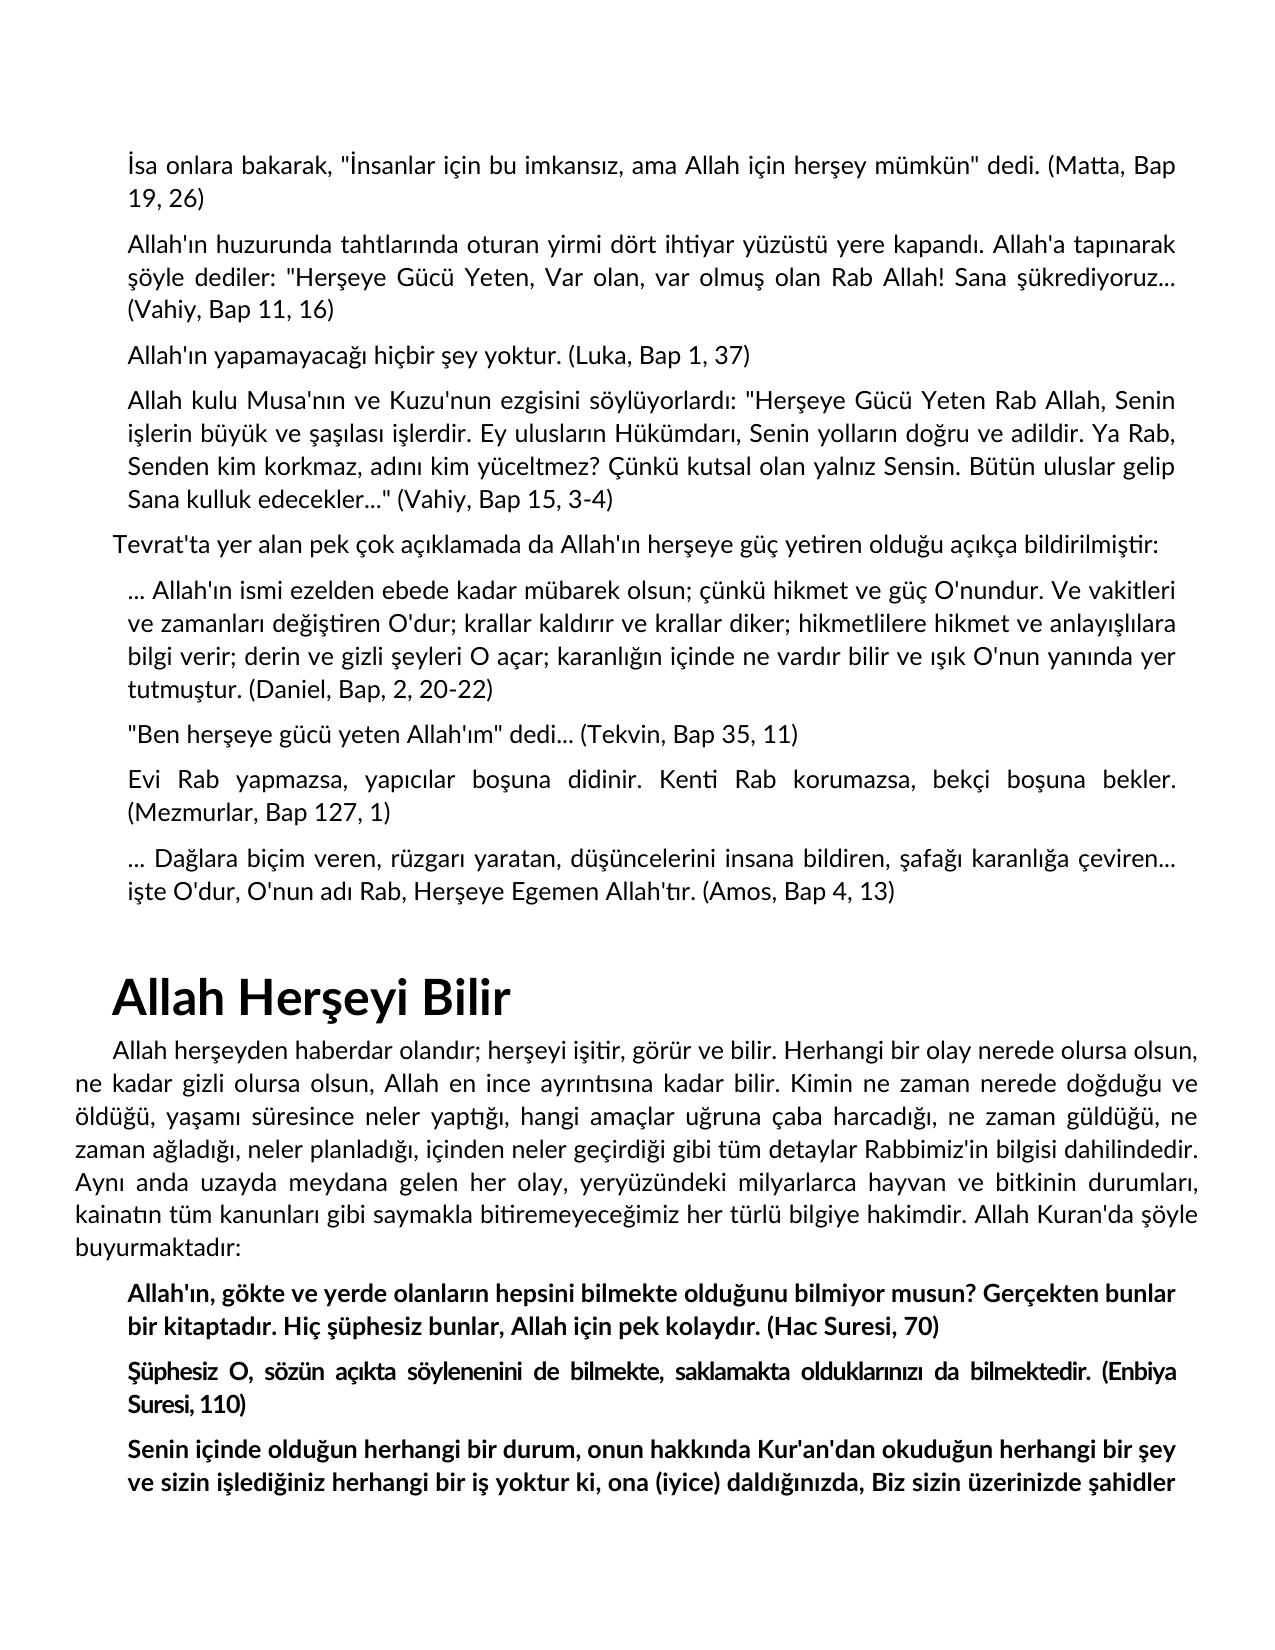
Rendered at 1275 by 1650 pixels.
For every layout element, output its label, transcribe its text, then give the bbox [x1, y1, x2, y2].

text Şüphesiz O, sözün açıkta söylenenini de bilmekte, saklamakta olduklarınızı da bilmektedir. (Enbiya Suresi, 110) [127, 1356, 1177, 1419]
text Evi Rab yapmazsa, yapıcılar boşuna didinir. Kenti Rab korumazsa, bekçi boşuna bekler. (Mezmurlar, Bap 127, 1) [127, 764, 1177, 827]
text ... Allah'ın ismi ezelden ebede kadar mübarek olsun; çünkü hikmet ve güç O'nundur. Ve vakitleri ve zamanları değiştiren O'dur; krallar kaldırır ve krallar diker; hikmetlilere hikmet ve anlayışlılara bilgi verir; derin ve gizli şeyleri O açar; karanlığın içinde ne vardır bilir ve ışık O'nun yanında yer tutmuştur. (Daniel, Bap, 2, 20-22) [127, 574, 1177, 703]
subtitle Allah Herşeyi Bilir [112, 966, 1200, 1026]
text Tevrat'ta yer alan pek çok açıklamada da Allah'ın herşeye güç yetiren olduğu açıkça bildirilmiştir: [75, 529, 1200, 559]
text Allah'ın, gökte ve yerde olanların hepsini bilmekte olduğunu bilmiyor musun? Gerçekten bunlar bir kitaptadır. Hiç şüphesiz bunlar, Allah için pek kolaydır. (Hac Suresi, 70) [127, 1277, 1177, 1340]
text ... Dağlara biçim veren, rüzgarı yaratan, düşüncelerini insana bildiren, şafağı karanlığa çeviren... işte O'dur, O'nun adı Rab, Herşeye Egemen Allah'tır. (Amos, Bap 4, 13) [127, 842, 1177, 905]
text Allah'ın huzurunda tahtlarında oturan yirmi dört ihtiyar yüzüstü yere kapandı. Allah'a tapınarak şöyle dediler: "Herşeye Gücü Yeten, Var olan, var olmuş olan Rab Allah! Sana şükrediyoruz... (Vahiy, Bap 11, 16) [127, 228, 1177, 324]
text Allah kulu Musa'nın ve Kuzu'nun ezgisini söylüyorlardı: "Herşeye Gücü Yeten Rab Allah, Senin işlerin büyük ve şaşılası işlerdir. Ey ulusların Hükümdarı, Senin yolların doğru ve adildir. Ya Rab, Senden kim korkmaz, adını kim yüceltmez? Çünkü kutsal olan yalnız Sensin. Bütün uluslar gelip Sana kulluk edecekler..." (Vahiy, Bap 15, 3-4) [127, 385, 1177, 514]
text Senin içinde olduğun herhangi bir durum, onun hakkında Kur'an'dan okuduğun herhangi bir şey ve sizin işlediğiniz herhangi bir iş yoktur ki, ona (iyice) daldığınızda, Biz sizin üzerinizde şahidler [127, 1434, 1177, 1497]
text Allah herşeyden haberdar olandır; herşeyi işitir, görür ve bilir. Herhangi bir olay nerede olursa olsun, ne kadar gizli olursa olsun, Allah en ince ayrıntısına kadar bilir. Kimin ne zaman nerede doğduğu ve öldüğü, yaşamı süresince neler yaptığı, hangi amaçlar uğruna çaba harcadığı, ne zaman güldüğü, ne zaman ağladığı, neler planladığı, içinden neler geçirdiği gibi tüm detaylar Rabbimiz'in bilgisi dahilindedir. Aynı anda uzayda meydana gelen her olay, yeryüzündeki milyarlarca hayvan ve bitkinin durumları, kainatın tüm kanunları gibi saymakla bitiremeyeceğimiz her türlü bilgiye hakimdir. Allah Kuran'da şöyle buyurmaktadır: [75, 1034, 1200, 1262]
text Allah'ın yapamayacağı hiçbir şey yoktur. (Luka, Bap 1, 37) [127, 339, 1177, 369]
text "Ben herşeye gücü yeten Allah'ım" dedi... (Tekvin, Bap 35, 11) [127, 719, 1177, 749]
text İsa onlara bakarak, "İnsanlar için bu imkansız, ama Allah için herşey mümkün" dedi. (Matta, Bap 19, 26) [127, 150, 1177, 213]
